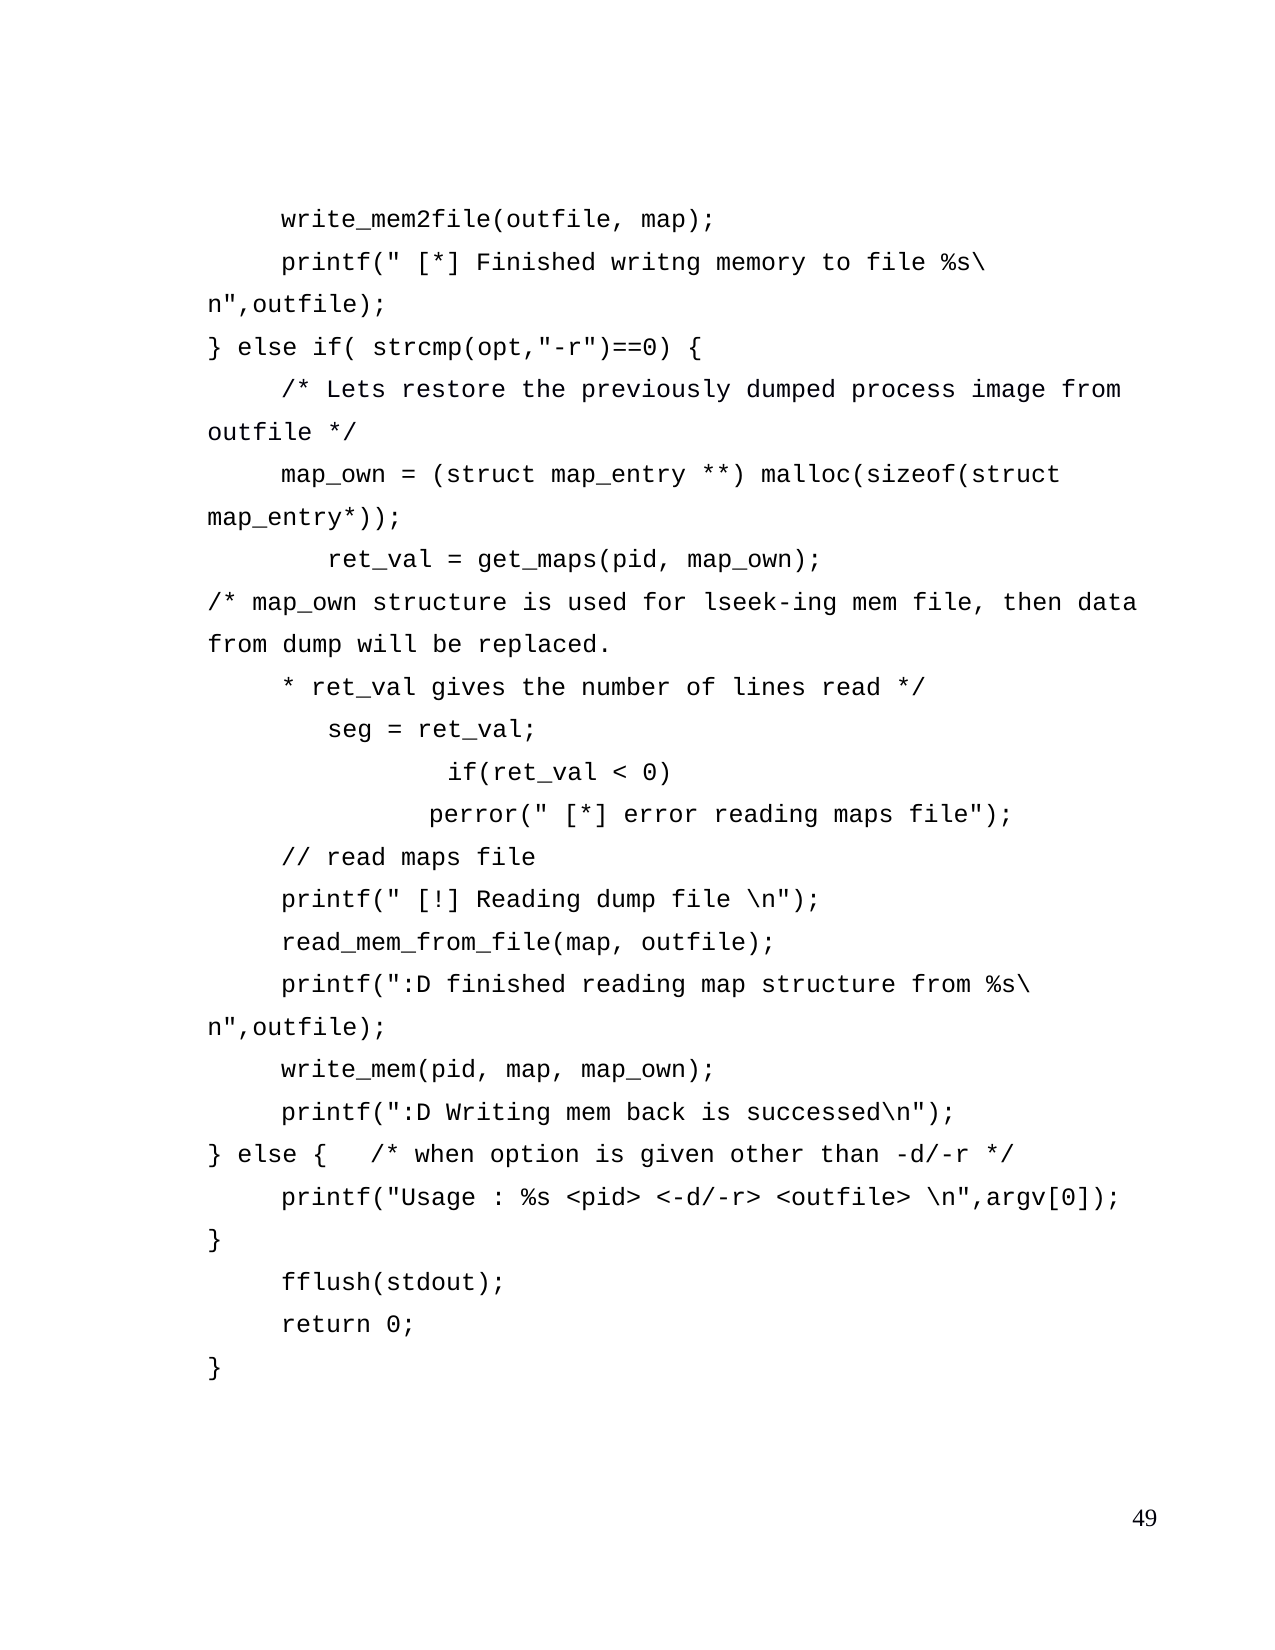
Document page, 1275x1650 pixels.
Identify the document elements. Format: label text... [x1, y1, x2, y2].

text ret_val = get_maps(pid, map_own); [207, 547, 1157, 575]
text read_mem_from_file(map, outfile); [207, 929, 1157, 958]
text printf(":D Writing mem back is successed\n"); [207, 1099, 1157, 1128]
text printf("Usage : %s <pid> <-d/-r> <outfile> \n",argv[0]); [207, 1184, 1157, 1213]
text fflush(stdout); [207, 1269, 1157, 1298]
text write_mem(pid, map, map_own); [207, 1057, 1157, 1085]
text /* Lets restore the previously dumped process image from outfile */ [207, 377, 1157, 448]
text } [207, 1227, 1157, 1255]
text printf(":D finished reading map structure from %s\n",outfile); [207, 972, 1157, 1043]
text return 0; [207, 1312, 1157, 1340]
text /* map_own structure is used for lseek-ing mem file, then data from dump will be replaced. [207, 589, 1157, 660]
text printf(" [*] Finished writng memory to file %s\n",outfile); [207, 249, 1157, 320]
text printf(" [!] Reading dump file \n"); [207, 887, 1157, 915]
text } [207, 1354, 1157, 1383]
text perror(" [*] error reading maps file"); [207, 802, 1157, 830]
text } else if( strcmp(opt,"-r")==0) { [207, 334, 1157, 363]
text map_own = (struct map_entry **) malloc(sizeof(struct map_entry*)); [207, 462, 1157, 533]
text write_mem2file(outfile, map); [207, 207, 1157, 235]
text // read maps file [207, 844, 1157, 873]
text } else { /* when option is given other than -d/-r */ [207, 1142, 1157, 1170]
text seg = ret_val; [207, 717, 1157, 745]
text * ret_val gives the number of lines read */ [207, 674, 1157, 703]
text if(ret_val < 0) [207, 759, 1157, 788]
